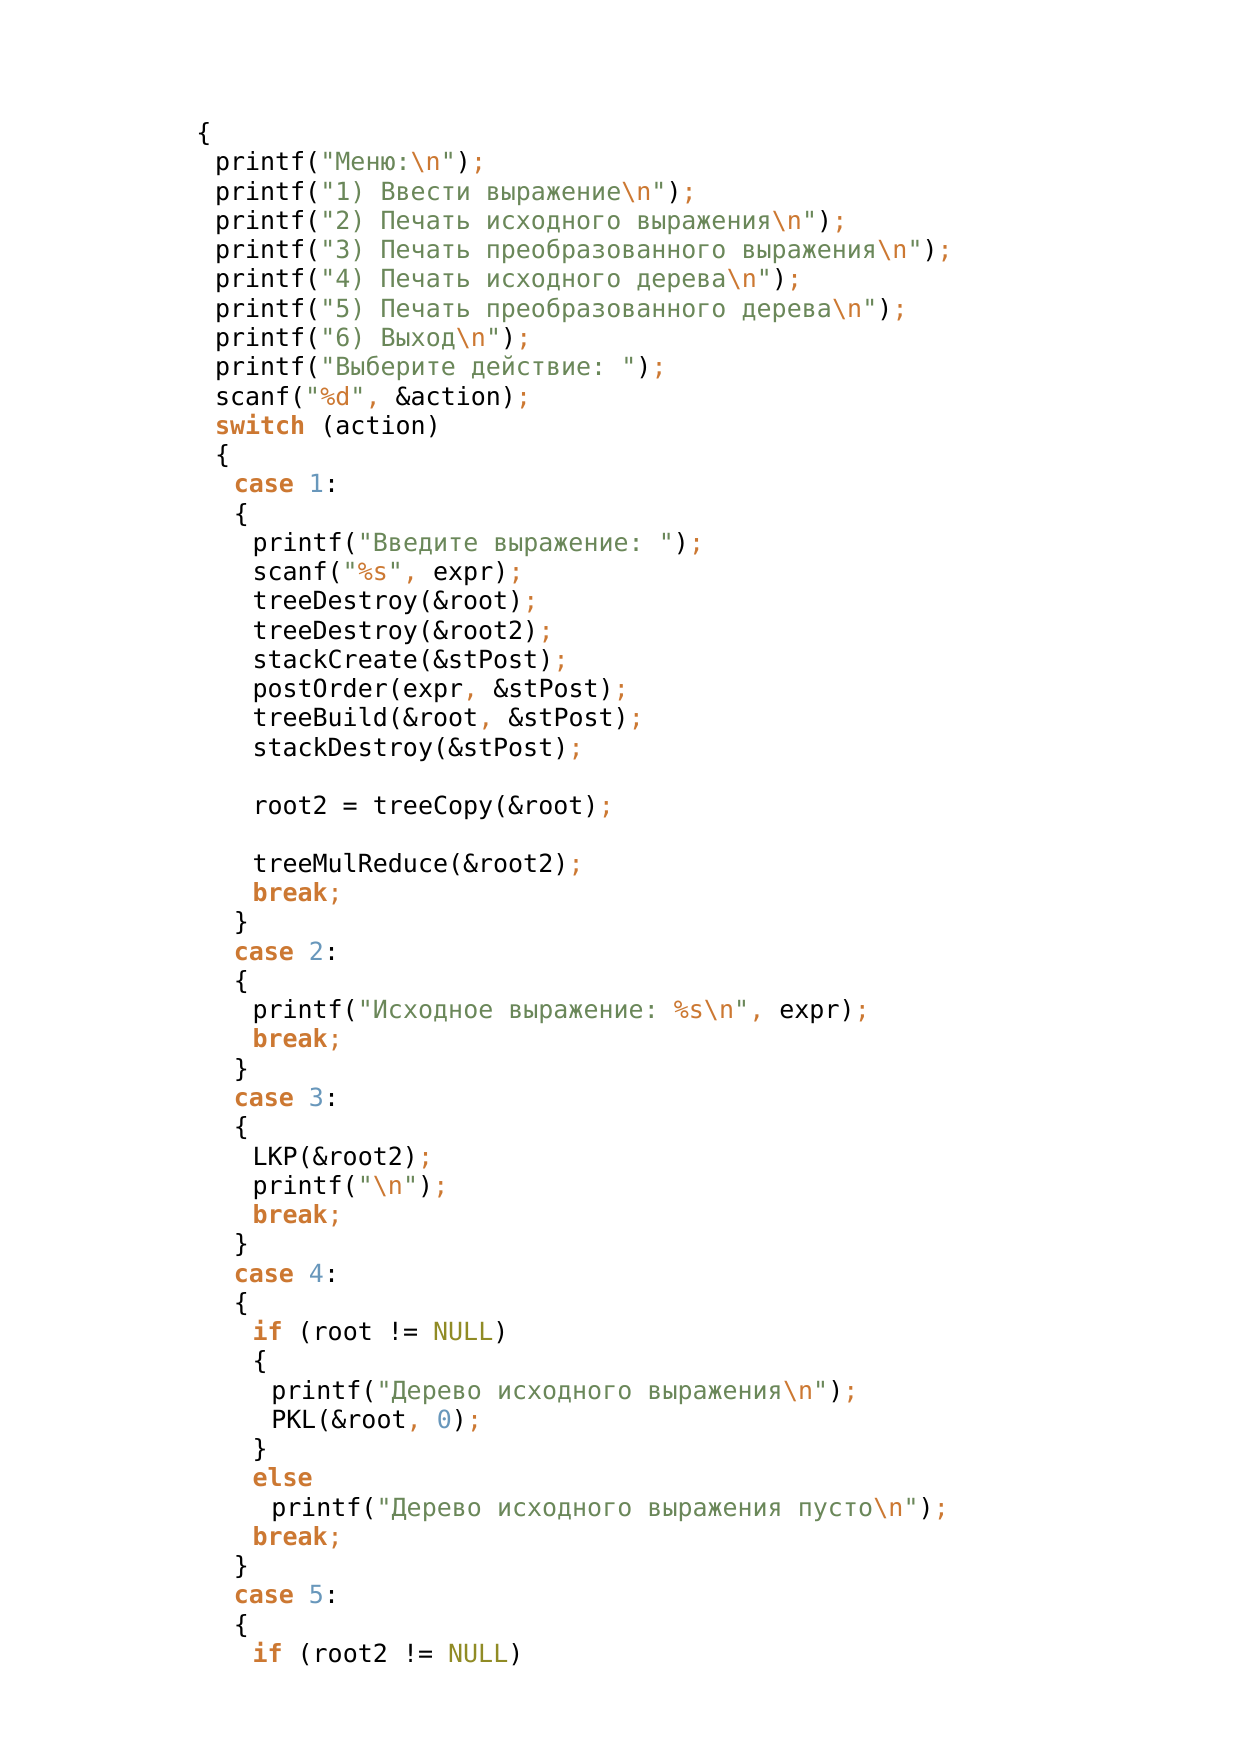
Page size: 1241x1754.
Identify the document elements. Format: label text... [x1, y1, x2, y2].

text printf("Дерево исходного выражения пусто\n"); [177, 1493, 1152, 1522]
text treeDestroy(&root2); [177, 616, 1152, 645]
text stackDestroy(&stPost); [177, 733, 1152, 762]
text scanf("%d", &action); [177, 382, 1152, 411]
text { [177, 1288, 1152, 1317]
text { [177, 1112, 1152, 1142]
text } [177, 1551, 1152, 1581]
text printf("1) Ввести выражение\n"); [177, 177, 1152, 206]
text treeDestroy(&root); [177, 586, 1152, 616]
text stackCreate(&stPost); [177, 645, 1152, 674]
text { [177, 440, 1152, 469]
text { [177, 118, 1152, 147]
text case 1: [177, 469, 1152, 499]
text printf("Меню:\n"); [177, 147, 1152, 177]
text postOrder(expr, &stPost); [177, 674, 1152, 703]
text case 2: [177, 937, 1152, 966]
text treeBuild(&root, &stPost); [177, 703, 1152, 733]
text printf("2) Печать исходного выражения\n"); [177, 206, 1152, 235]
text } [177, 907, 1152, 937]
text if (root != NULL) [177, 1317, 1152, 1346]
text { [177, 1610, 1152, 1639]
text { [177, 1346, 1152, 1376]
text switch (action) [177, 411, 1152, 440]
text } [177, 1229, 1152, 1259]
text case 5: [177, 1581, 1152, 1610]
text printf("Выберите действие: "); [177, 352, 1152, 382]
text LKP(&root2); [177, 1142, 1152, 1171]
text PKL(&root, 0); [177, 1405, 1152, 1434]
text break; [177, 1200, 1152, 1229]
text { [177, 499, 1152, 528]
text printf("4) Печать исходного дерева\n"); [177, 264, 1152, 294]
text if (root2 != NULL) [177, 1639, 1152, 1668]
text { [177, 966, 1152, 995]
text printf("Введите выражение: "); [177, 528, 1152, 557]
text treeMulReduce(&root2); [177, 849, 1152, 878]
text case 3: [177, 1083, 1152, 1112]
text printf("Исходное выражение: %s\n", expr); [177, 995, 1152, 1024]
text printf("6) Выход\n"); [177, 323, 1152, 352]
text break; [177, 1024, 1152, 1054]
text scanf("%s", expr); [177, 557, 1152, 586]
text break; [177, 878, 1152, 907]
text else [177, 1463, 1152, 1493]
text case 4: [177, 1259, 1152, 1288]
text printf("Дерево исходного выражения\n"); [177, 1376, 1152, 1405]
text root2 = treeCopy(&root); [177, 791, 1152, 820]
text printf("3) Печать преобразованного выражения\n"); [177, 235, 1152, 264]
text break; [177, 1522, 1152, 1551]
text } [177, 1054, 1152, 1083]
text printf("5) Печать преобразованного дерева\n"); [177, 294, 1152, 323]
text } [177, 1434, 1152, 1463]
text printf("\n"); [177, 1171, 1152, 1200]
